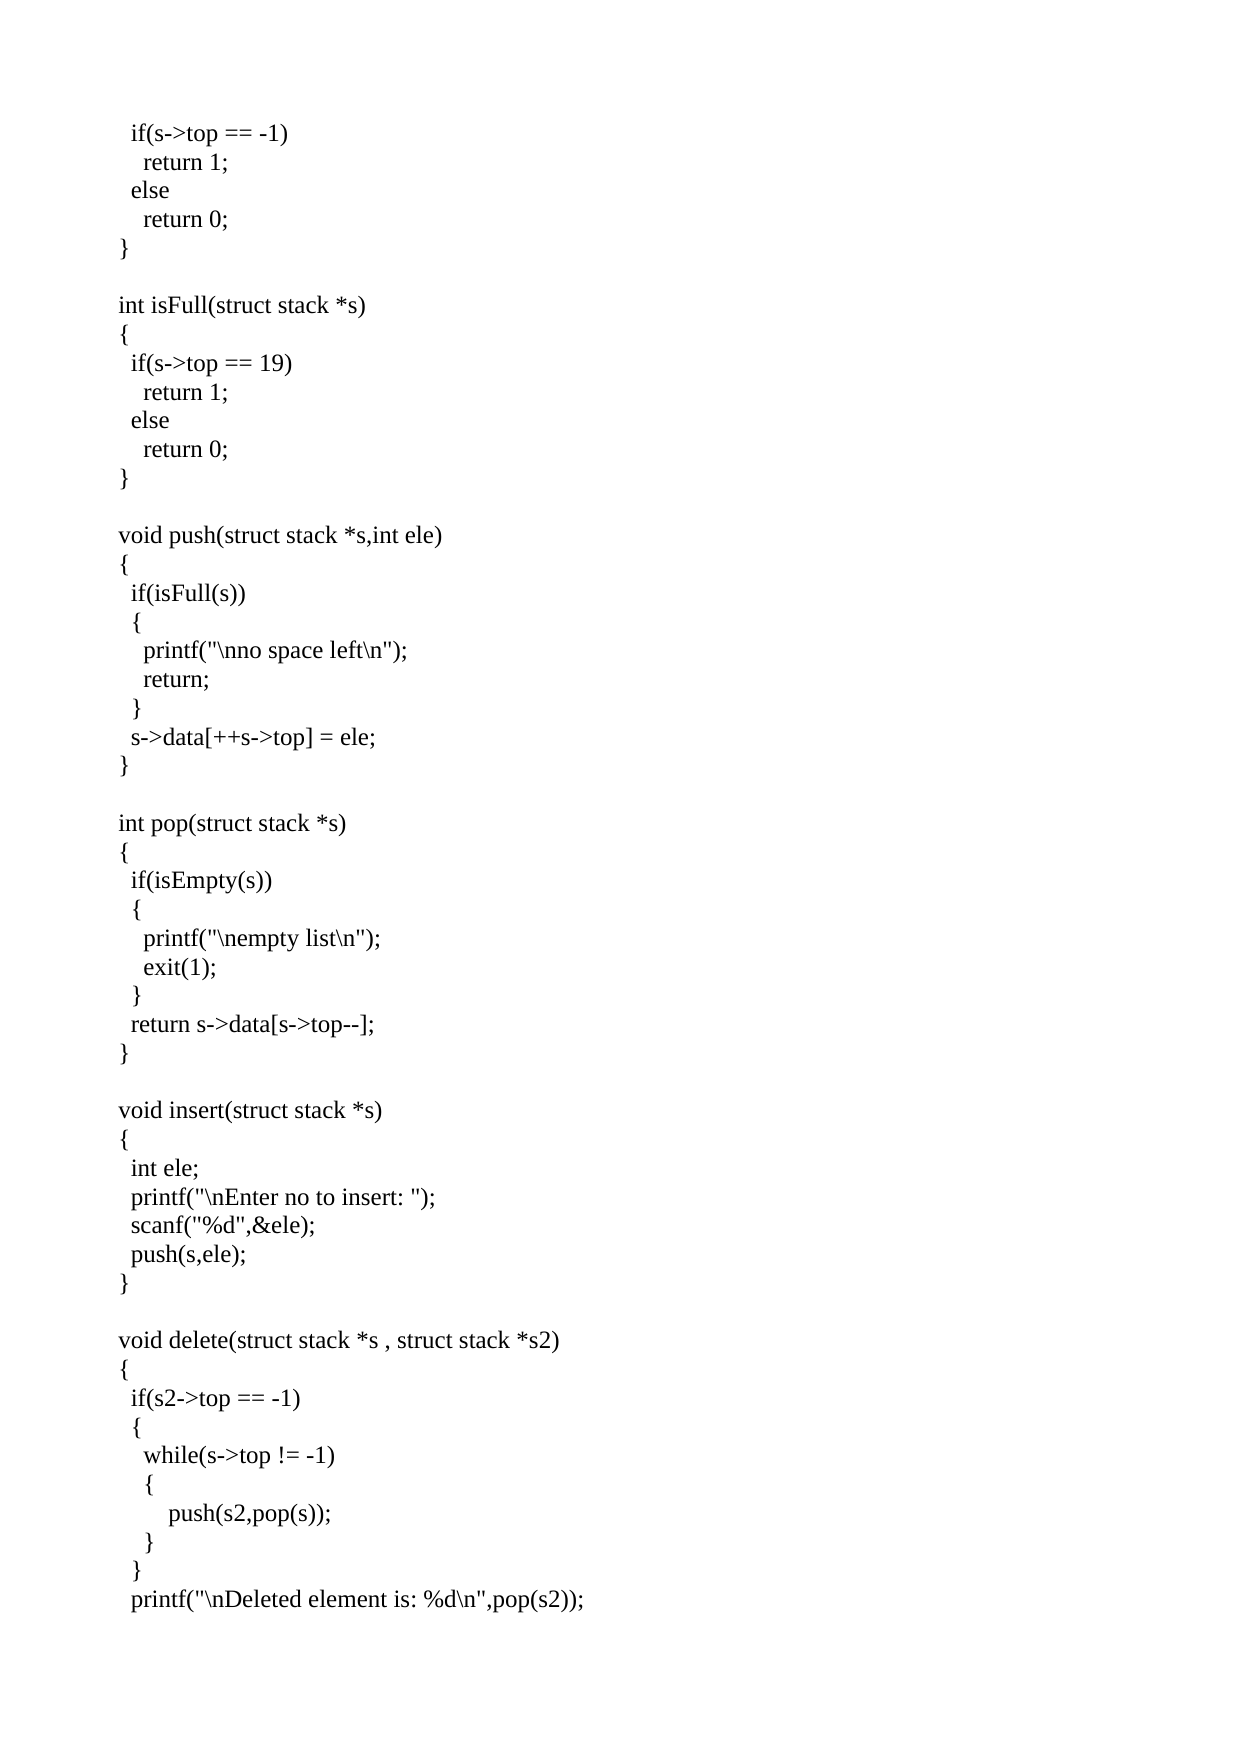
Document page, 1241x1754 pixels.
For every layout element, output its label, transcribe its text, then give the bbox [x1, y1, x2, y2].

text { [118, 549, 1122, 578]
text push(s,ele); [118, 1239, 1122, 1268]
text return 0; [118, 204, 1122, 233]
text } [118, 233, 1122, 262]
text } [118, 751, 1122, 779]
text if(isEmpty(s)) [118, 866, 1122, 894]
text { [118, 1354, 1122, 1383]
text { [118, 319, 1122, 348]
text if(s->top == 19) [118, 348, 1122, 377]
text void insert(struct stack *s) [118, 1096, 1122, 1124]
text printf("\nEnter no to insert: "); [118, 1182, 1122, 1211]
text int pop(struct stack *s) [118, 808, 1122, 837]
text return 1; [118, 147, 1122, 176]
text printf("\nno space left\n"); [118, 636, 1122, 664]
text { [118, 607, 1122, 636]
text return 1; [118, 377, 1122, 406]
text { [118, 837, 1122, 866]
text if(s->top == -1) [118, 118, 1122, 147]
text else [118, 176, 1122, 204]
text { [118, 1412, 1122, 1441]
text return s->data[s->top--]; [118, 1009, 1122, 1038]
text } [118, 1556, 1122, 1584]
text scanf("%d",&ele); [118, 1211, 1122, 1239]
text } [118, 1268, 1122, 1297]
text s->data[++s->top] = ele; [118, 722, 1122, 751]
text printf("\nDeleted element is: %d\n",pop(s2)); [118, 1584, 1122, 1613]
text printf("\nempty list\n"); [118, 923, 1122, 952]
text return 0; [118, 434, 1122, 463]
text int isFull(struct stack *s) [118, 291, 1122, 319]
text } [118, 1038, 1122, 1067]
text } [118, 981, 1122, 1009]
text void delete(struct stack *s , struct stack *s2) [118, 1326, 1122, 1354]
text } [118, 1527, 1122, 1556]
text if(s2->top == -1) [118, 1383, 1122, 1412]
text } [118, 463, 1122, 492]
text exit(1); [118, 952, 1122, 981]
text if(isFull(s)) [118, 578, 1122, 607]
text { [118, 894, 1122, 923]
text push(s2,pop(s)); [118, 1498, 1122, 1527]
text { [118, 1124, 1122, 1153]
text void push(struct stack *s,int ele) [118, 521, 1122, 549]
text while(s->top != -1) [118, 1441, 1122, 1469]
text else [118, 406, 1122, 434]
text int ele; [118, 1153, 1122, 1182]
text return; [118, 664, 1122, 693]
text { [118, 1469, 1122, 1498]
text } [118, 693, 1122, 722]
